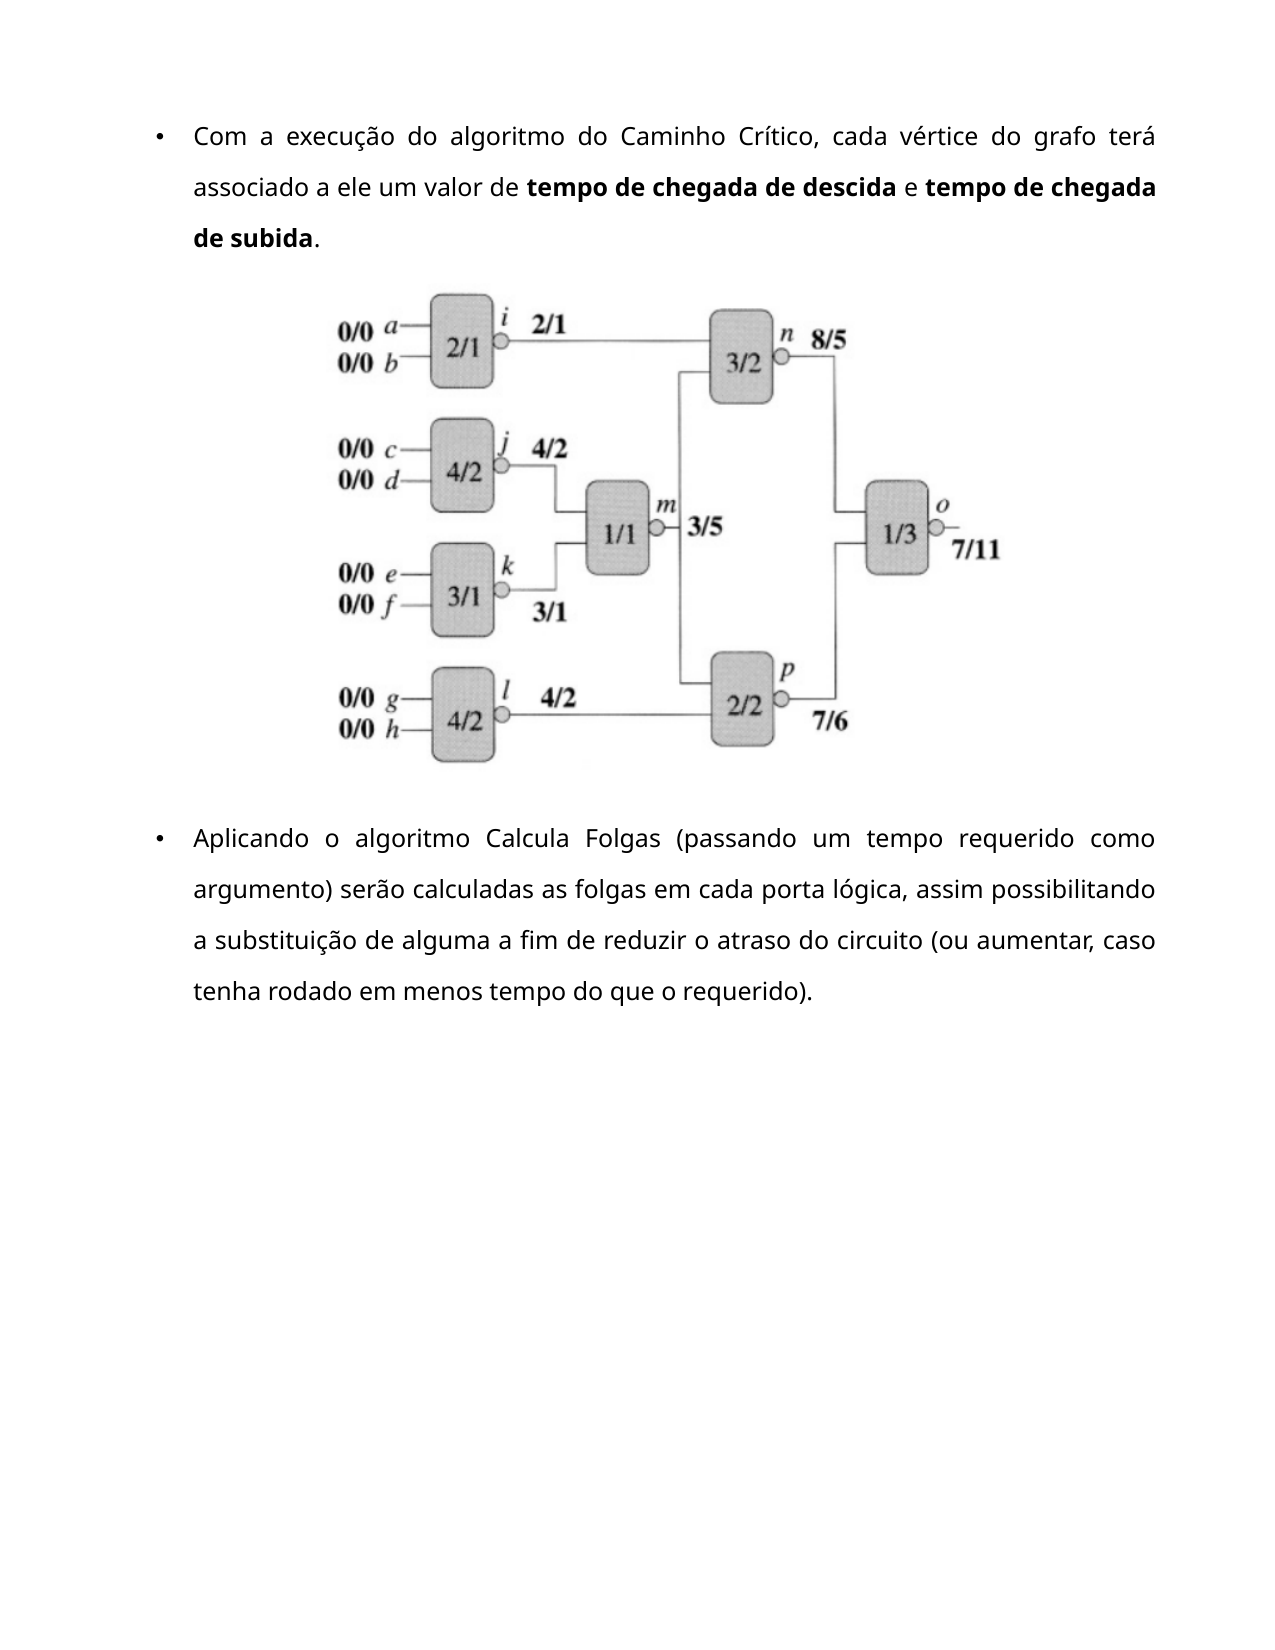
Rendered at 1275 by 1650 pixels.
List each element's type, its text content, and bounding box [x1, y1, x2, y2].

list Aplicando o algoritmo Calcula Folgas (passando um tempo requerido como argumento) serão calculadas as folgas em cada porta lógica, assim possibilitando a substituição de alguma a fim de reduzir o atraso do circuito (ou aumentar, caso tenha rodado em menos tempo do que o requerido). [156, 821, 1157, 1008]
list Com a execução do algoritmo do Caminho Crítico, cada vértice do grafo terá associado a ele um valor de tempo de chegada de descida e tempo de chegada de subida. [156, 118, 1157, 254]
picture [315, 277, 1025, 775]
